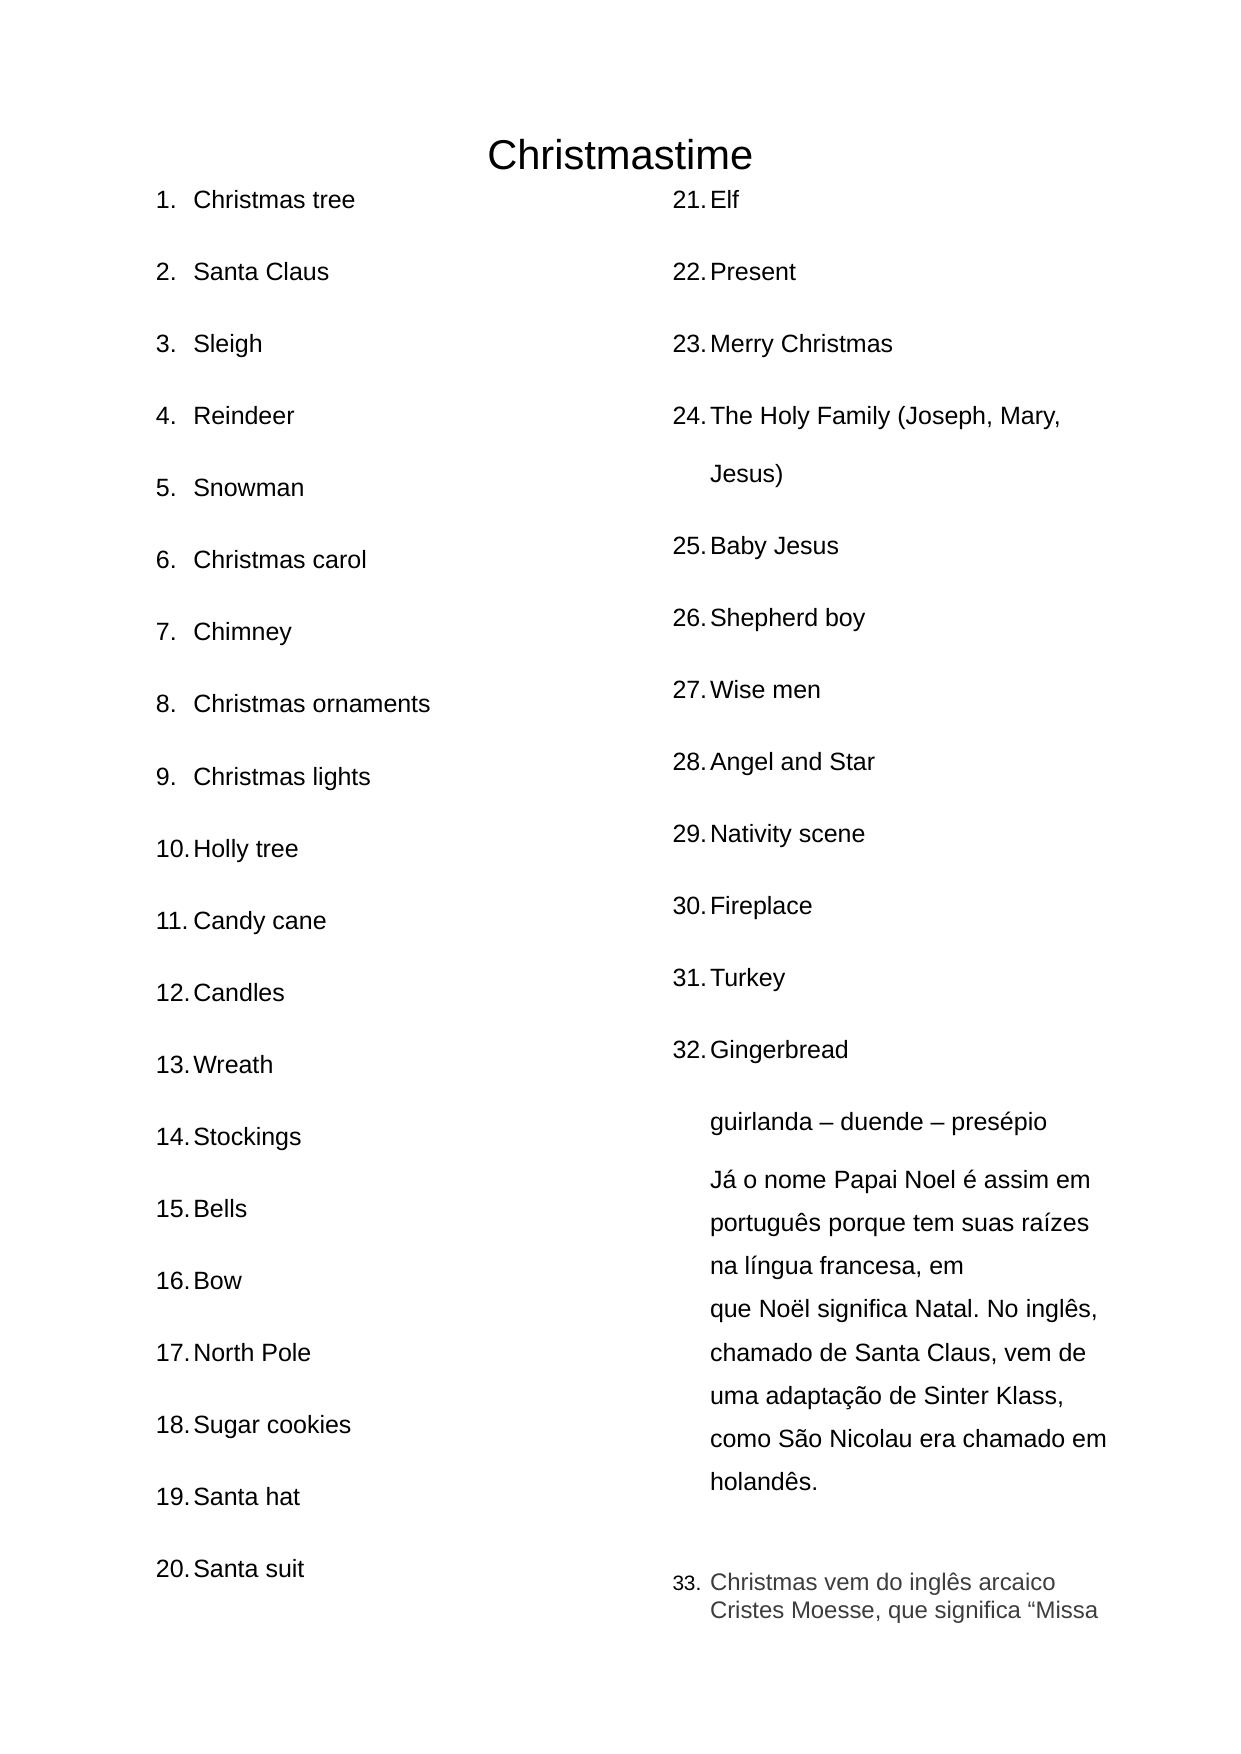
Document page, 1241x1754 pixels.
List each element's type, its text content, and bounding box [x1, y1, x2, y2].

list Present [672, 257, 1122, 286]
list Christmas lights [156, 761, 605, 790]
list Chimney [156, 617, 605, 646]
list Christmas vem do inglês arcaico Cristes Moesse, que significa “Missa [672, 1568, 1122, 1623]
list Fireplace [672, 891, 1122, 920]
list Já o nome Papai Noel é assim em português porque tem suas raízes na língua francesa, em que Noël significa Natal. No inglês, chamado de Santa Claus, vem de uma adaptação de Sinter Klass, como São Nicolau era chamado em holandês. [672, 1165, 1122, 1496]
list Christmas tree [156, 185, 605, 213]
list Santa hat [156, 1482, 605, 1511]
list Santa Claus [156, 257, 605, 286]
list Holly tree [156, 833, 605, 862]
list Turkey [672, 963, 1122, 992]
list Gingerbread [672, 1035, 1122, 1064]
list Christmas ornaments [156, 689, 605, 718]
list The Holy Family (Joseph, Mary, Jesus) [672, 401, 1122, 487]
list Sugar cookies [156, 1410, 605, 1439]
list Shepherd boy [672, 603, 1122, 631]
list Reindeer [156, 401, 605, 430]
list Candles [156, 978, 605, 1006]
list Nativity scene [672, 819, 1122, 848]
list guirlanda – duende – presépio [672, 1107, 1122, 1136]
list Baby Jesus [672, 531, 1122, 559]
list Angel and Star [672, 747, 1122, 776]
list Bow [156, 1266, 605, 1295]
list Santa suit [156, 1554, 605, 1583]
list Candy cane [156, 906, 605, 934]
list Christmas carol [156, 545, 605, 574]
list Stockings [156, 1122, 605, 1151]
list Bells [156, 1194, 605, 1223]
list Merry Christmas [672, 329, 1122, 358]
list Wise men [672, 675, 1122, 703]
list Snowman [156, 473, 605, 502]
subtitle Christmastime [118, 131, 1122, 178]
list Elf [672, 185, 1122, 213]
list Sleigh [156, 329, 605, 358]
list North Pole [156, 1338, 605, 1367]
list Wreath [156, 1050, 605, 1078]
